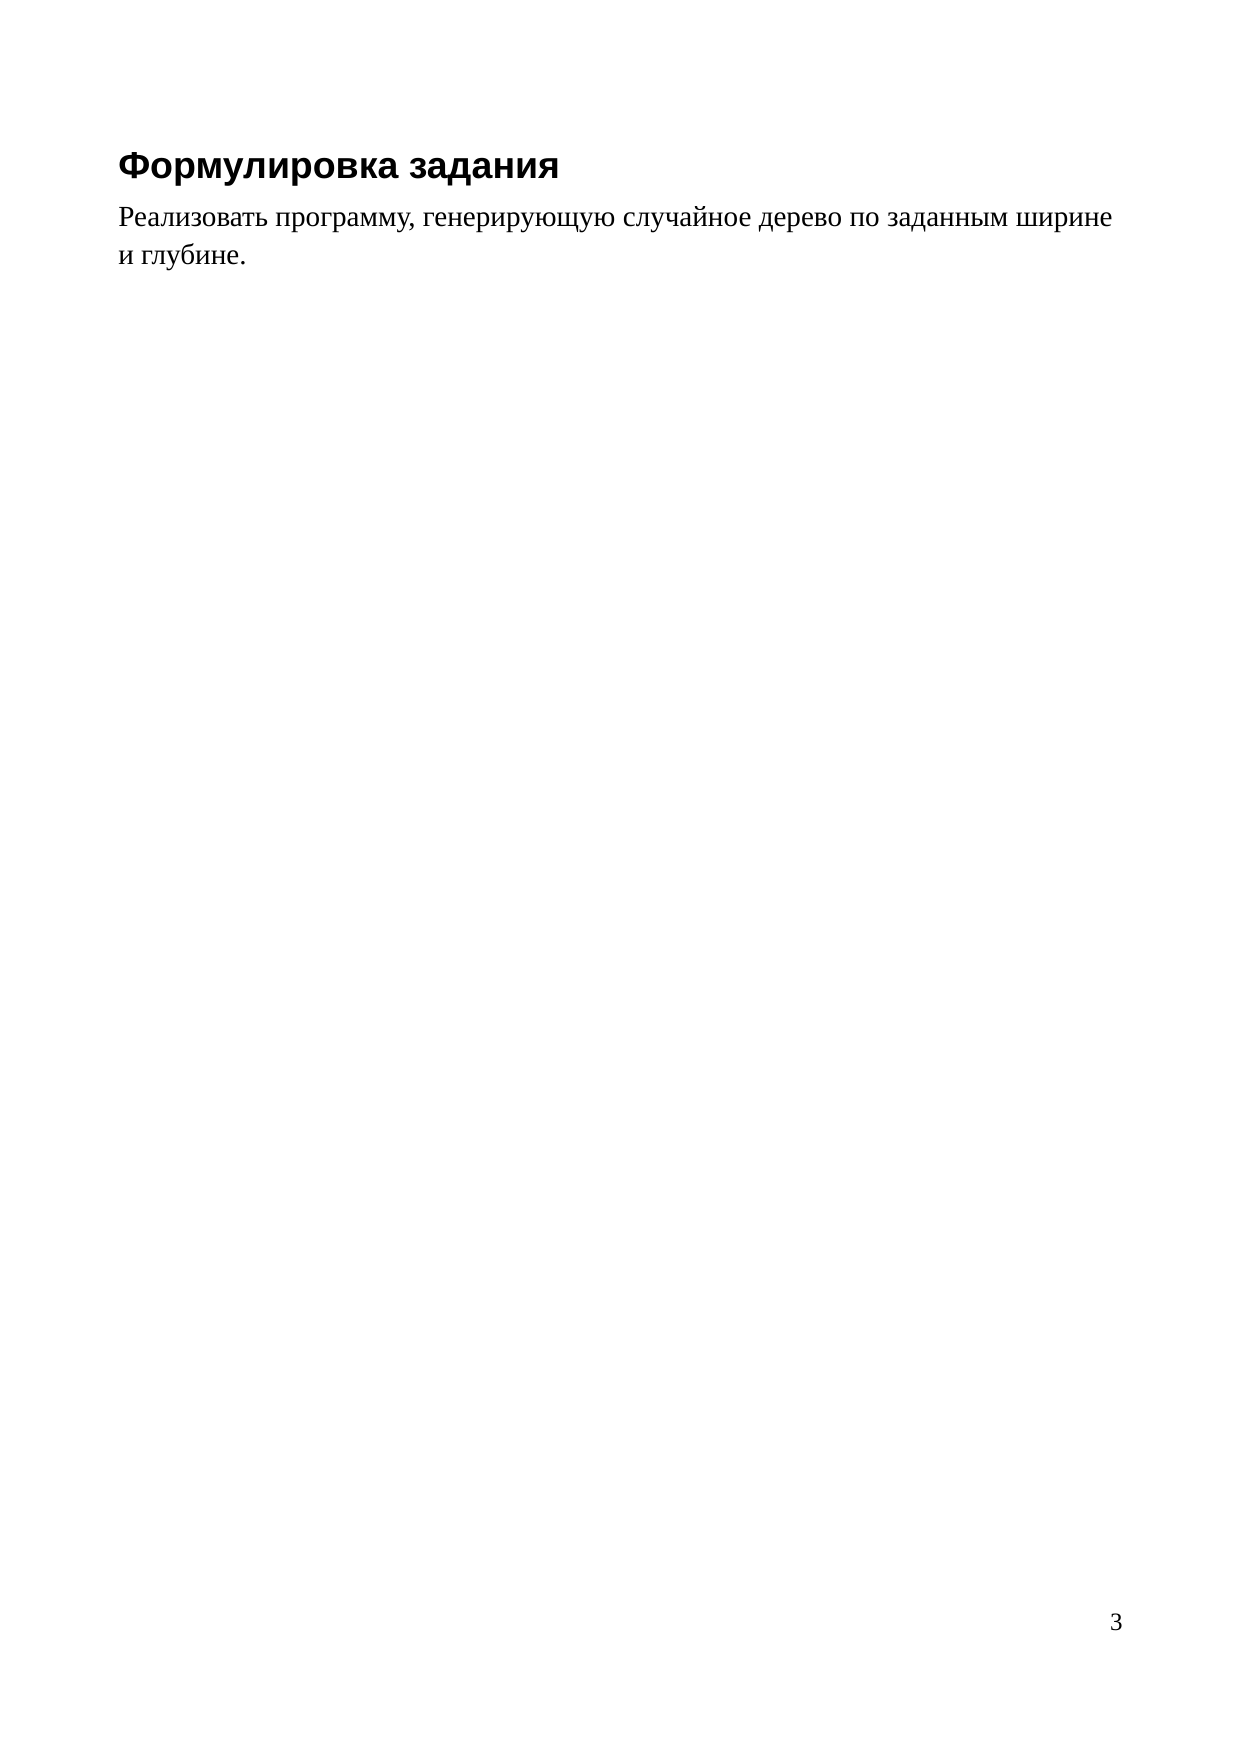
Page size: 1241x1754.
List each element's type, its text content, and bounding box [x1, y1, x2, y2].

text Реализовать программу, генерирующую случайное дерево по заданным ширине и глубине. [118, 199, 1122, 271]
subtitle Формулировка задания [118, 143, 1122, 186]
